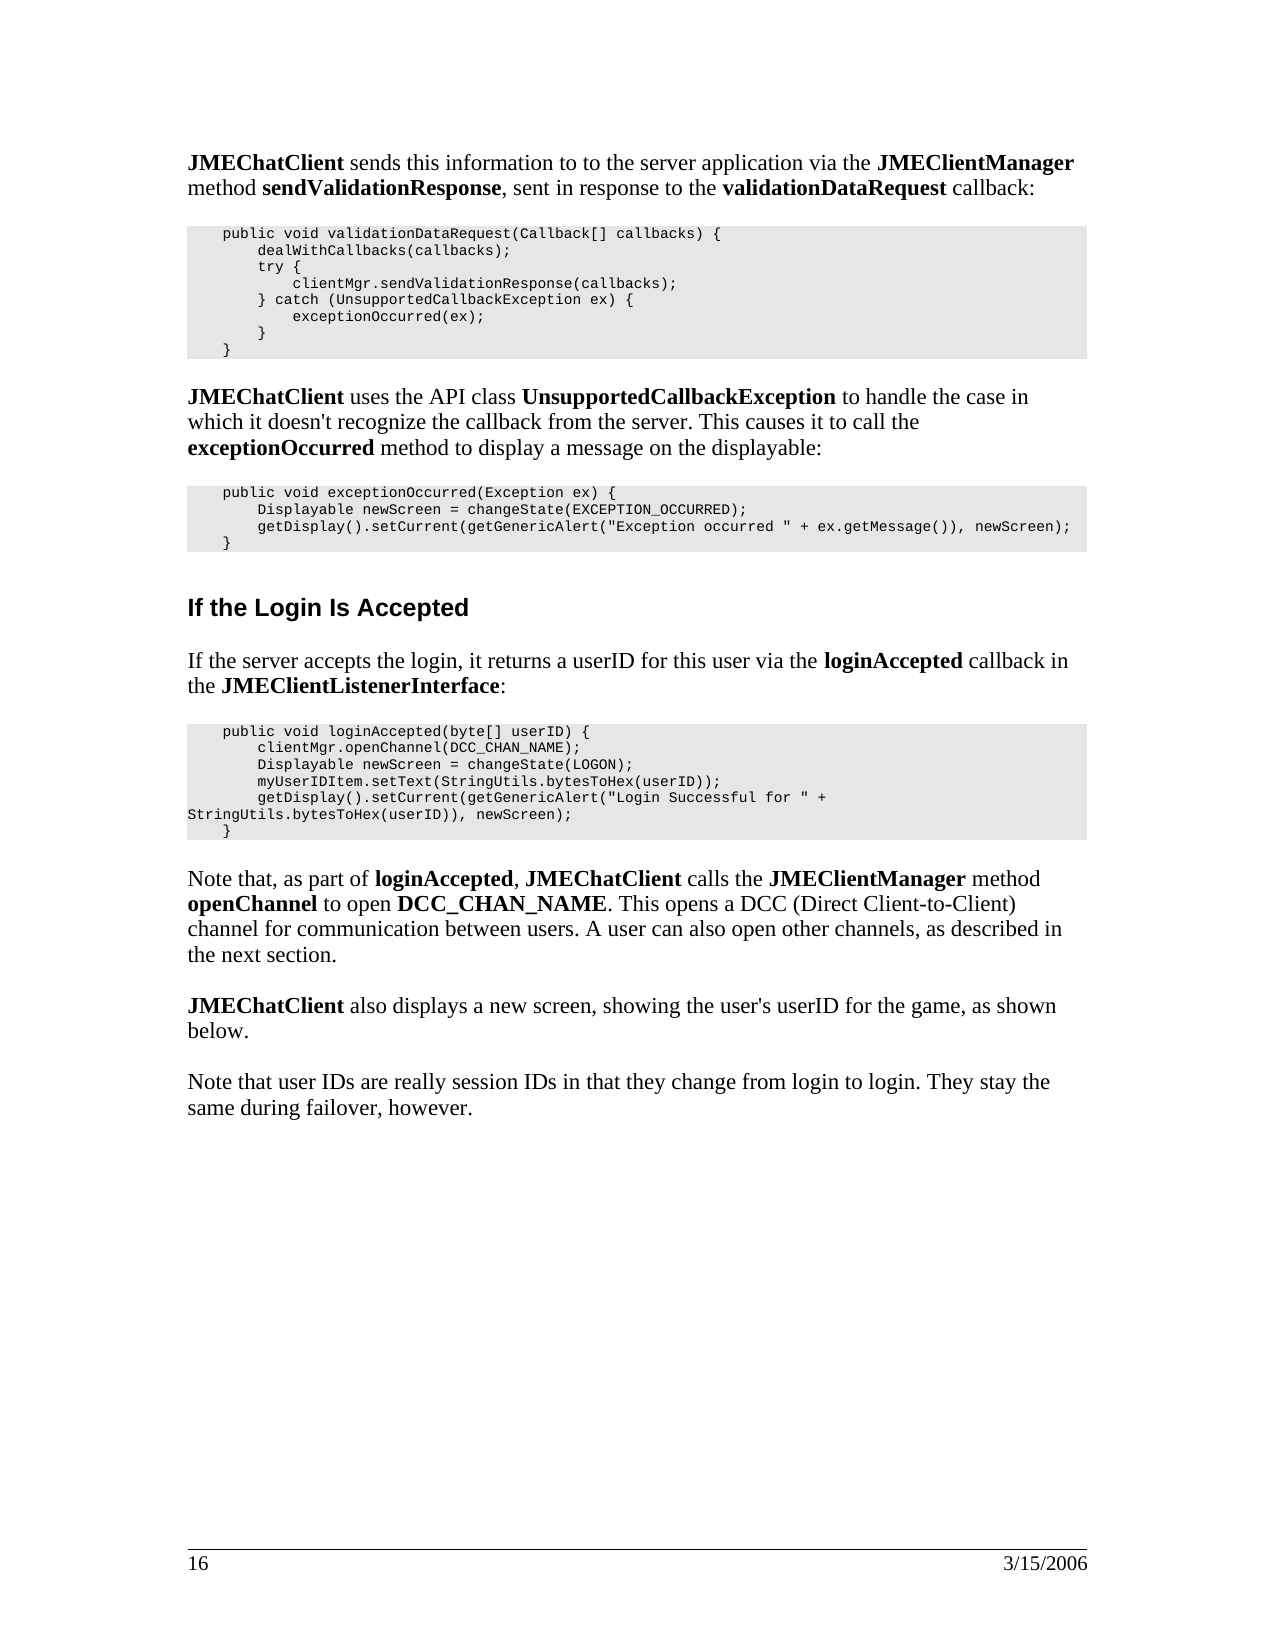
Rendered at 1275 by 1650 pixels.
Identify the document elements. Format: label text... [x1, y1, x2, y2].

text getDisplay().setCurrent(getGenericAlert("Login Successful for " + StringUtils.bytesToHex(userID)), newScreen); [187, 790, 1087, 823]
text clientMgr.openChannel(DCC_CHAN_NAME); [187, 741, 1087, 757]
text } [187, 326, 1087, 342]
text myUserIDItem.setText(StringUtils.bytesToHex(userID)); [187, 774, 1087, 790]
text Note that user IDs are really session IDs in that they change from login to login. They stay the same during failover, however. [187, 1069, 1087, 1120]
text getDisplay().setCurrent(getGenericAlert("Exception occurred " + ex.getMessage()), newScreen); [187, 519, 1087, 535]
text dealWithCallbacks(callbacks); [187, 243, 1087, 259]
text public void loginAccepted(byte[] userID) { [187, 724, 1087, 741]
text clientMgr.sendValidationResponse(callbacks); [187, 276, 1087, 293]
subtitle If the Login Is Accepted [187, 593, 1087, 623]
text exceptionOccurred(ex); [187, 309, 1087, 326]
text Displayable newScreen = changeState(LOGON); [187, 757, 1087, 774]
text } [187, 342, 1087, 359]
text JMEChatClient uses the API class UnsupportedCallbackException to handle the case in which it doesn't recognize the callback from the server. This causes it to call the exceptionOccurred method to display a message on the displayable: [187, 384, 1087, 460]
text } catch (UnsupportedCallbackException ex) { [187, 293, 1087, 309]
text JMEChatClient also displays a new screen, showing the user's userID for the game, as shown below. [187, 993, 1087, 1043]
text } [187, 535, 1087, 552]
text public void exceptionOccurred(Exception ex) { [187, 486, 1087, 502]
text public void validationDataRequest(Callback[] callbacks) { [187, 226, 1087, 243]
text } [187, 823, 1087, 840]
text try { [187, 259, 1087, 276]
text Note that, as part of loginAccepted, JMEChatClient calls the JMEClientManager method openChannel to open DCC_CHAN_NAME. This opens a DCC (Direct Client-to-Client) channel for communication between users. A user can also open other channels, as described in the next section. [187, 866, 1087, 967]
text Displayable newScreen = changeState(EXCEPTION_OCCURRED); [187, 502, 1087, 519]
text JMEChatClient sends this information to to the server application via the JMEClientManager method sendValidationResponse, sent in response to the validationDataRequest callback: [187, 150, 1087, 201]
text If the server accepts the login, it returns a userID for this user via the loginAccepted callback in the JMEClientListenerInterface: [187, 648, 1087, 698]
